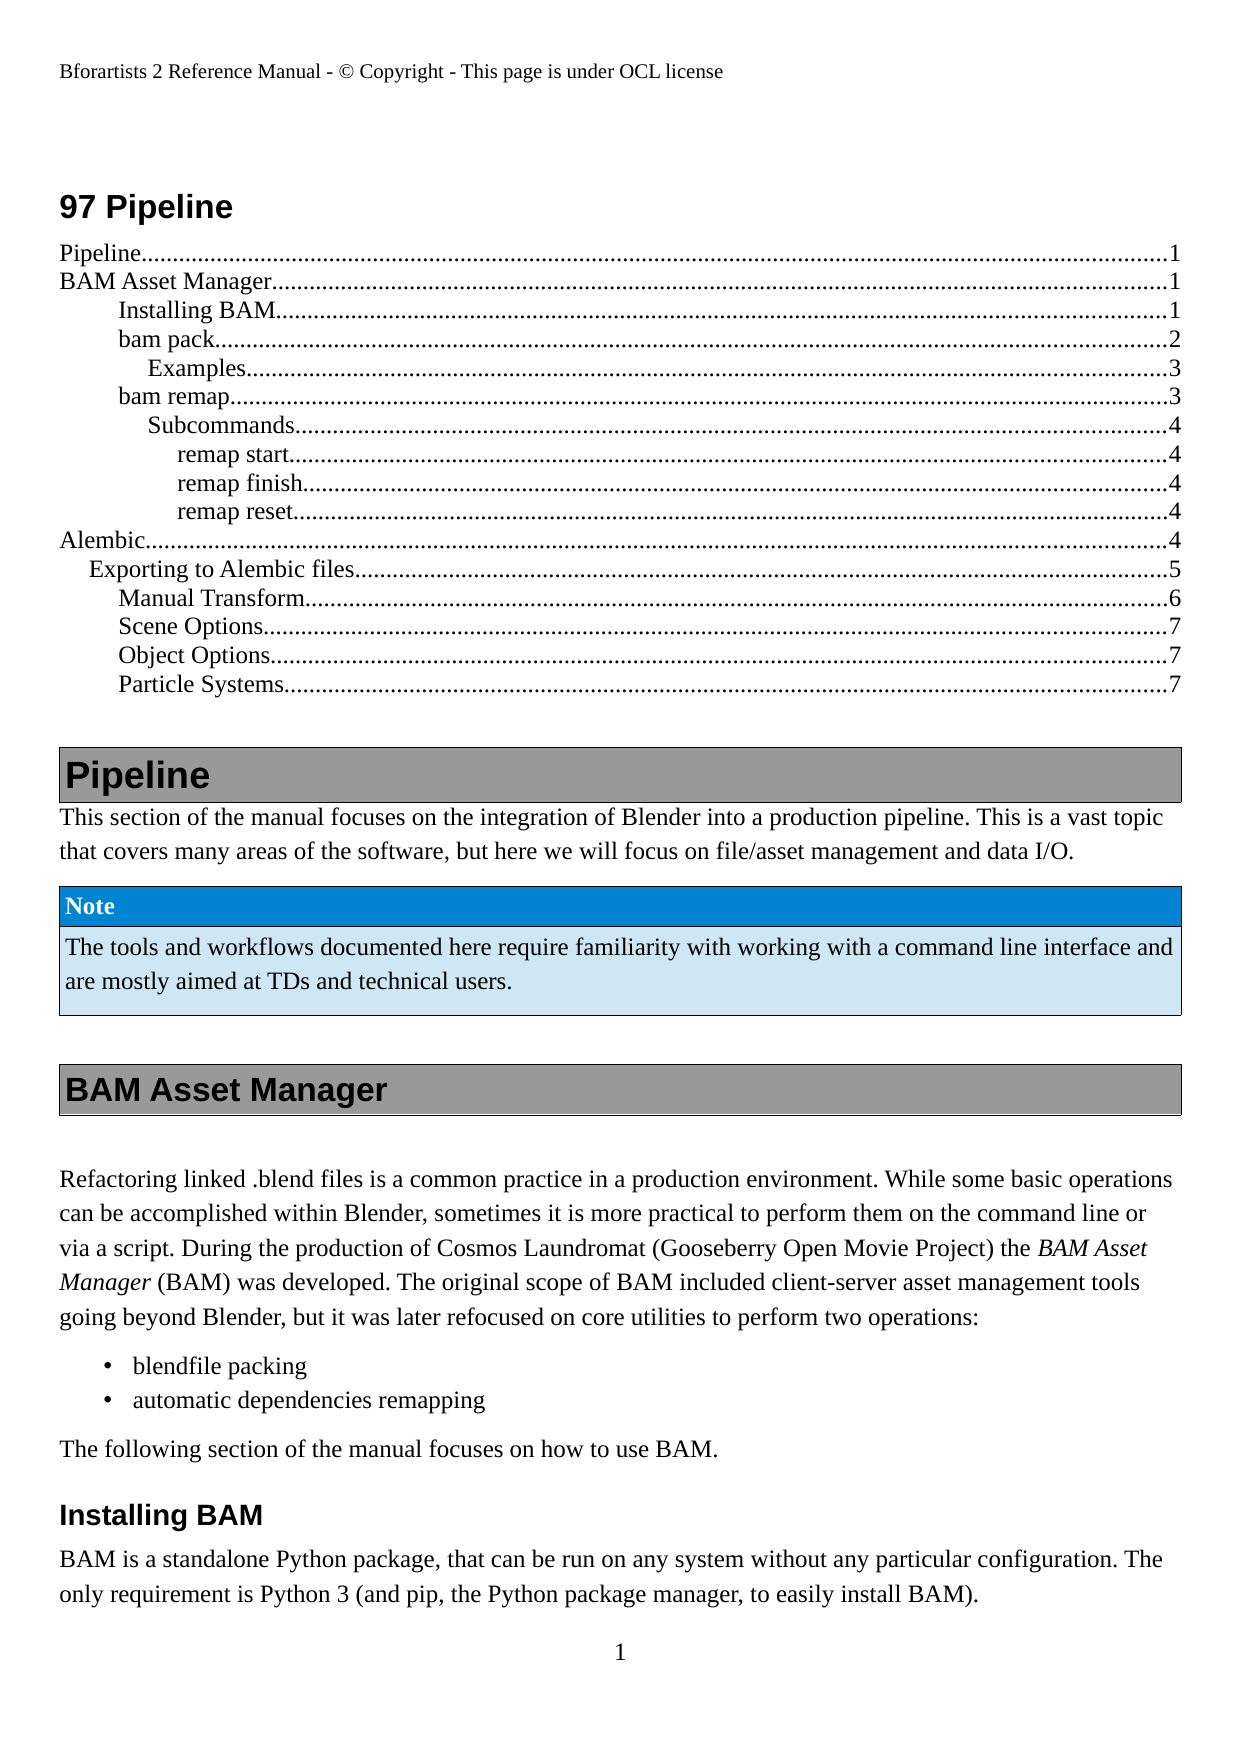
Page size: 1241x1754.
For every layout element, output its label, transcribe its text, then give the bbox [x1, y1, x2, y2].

text BAM Asset Manager 1 [59, 266, 1181, 295]
list automatic dependencies remapping [103, 1385, 1181, 1414]
text Examples 3 [147, 353, 1181, 381]
table_header Note [60, 887, 1181, 926]
text Exporting to Alembic files 5 [88, 554, 1181, 583]
text Pipeline 1 [59, 238, 1181, 266]
text Subcommands 4 [147, 410, 1181, 439]
subtitle 97 Pipeline [59, 187, 1181, 225]
list blendfile packing [103, 1351, 1181, 1379]
text remap start 4 [177, 439, 1181, 468]
text bam pack 2 [118, 324, 1181, 353]
table_header Pipeline [60, 748, 1181, 802]
text BAM is a standalone Python package, that can be run on any system without any particular configuration. The only requirement is Python 3 (and pip, the Python package manager, to easily install BAM). [59, 1544, 1181, 1607]
text Scene Options 7 [118, 611, 1181, 640]
subtitle Installing BAM [59, 1498, 1181, 1532]
text Particle Systems 7 [118, 669, 1181, 698]
table_cell The tools and workflows documented here require familiarity with working with a command line interface and are mostly aimed at TDs and technical users. [60, 927, 1181, 1015]
text bam remap 3 [118, 381, 1181, 410]
text Alembic 4 [59, 525, 1181, 554]
text The following section of the manual focuses on how to use BAM. [59, 1434, 1181, 1463]
text remap reset 4 [177, 496, 1181, 525]
text This section of the manual focuses on the integration of Blender into a production pipeline. This is a vast topic that covers many areas of the software, but here we will focus on file/asset management and data I/O. [59, 803, 1181, 865]
text Refactoring linked .blend files is a common practice in a production environment. While some basic operations can be accomplished within Blender, sometimes it is more practical to perform them on the command line or via a script. During the production of Cosmos Laundromat (Gooseberry Open Movie Project) the BAM Asset Manager (BAM) was developed. The original scope of BAM included client-server asset management tools going beyond Blender, but it was later refocused on core utilities to perform two operations: [59, 1164, 1181, 1330]
text remap finish 4 [177, 468, 1181, 496]
text Manual Transform 6 [118, 583, 1181, 611]
text Object Options 7 [118, 640, 1181, 669]
table_header BAM Asset Manager [60, 1065, 1181, 1114]
text Installing BAM 1 [118, 295, 1181, 324]
